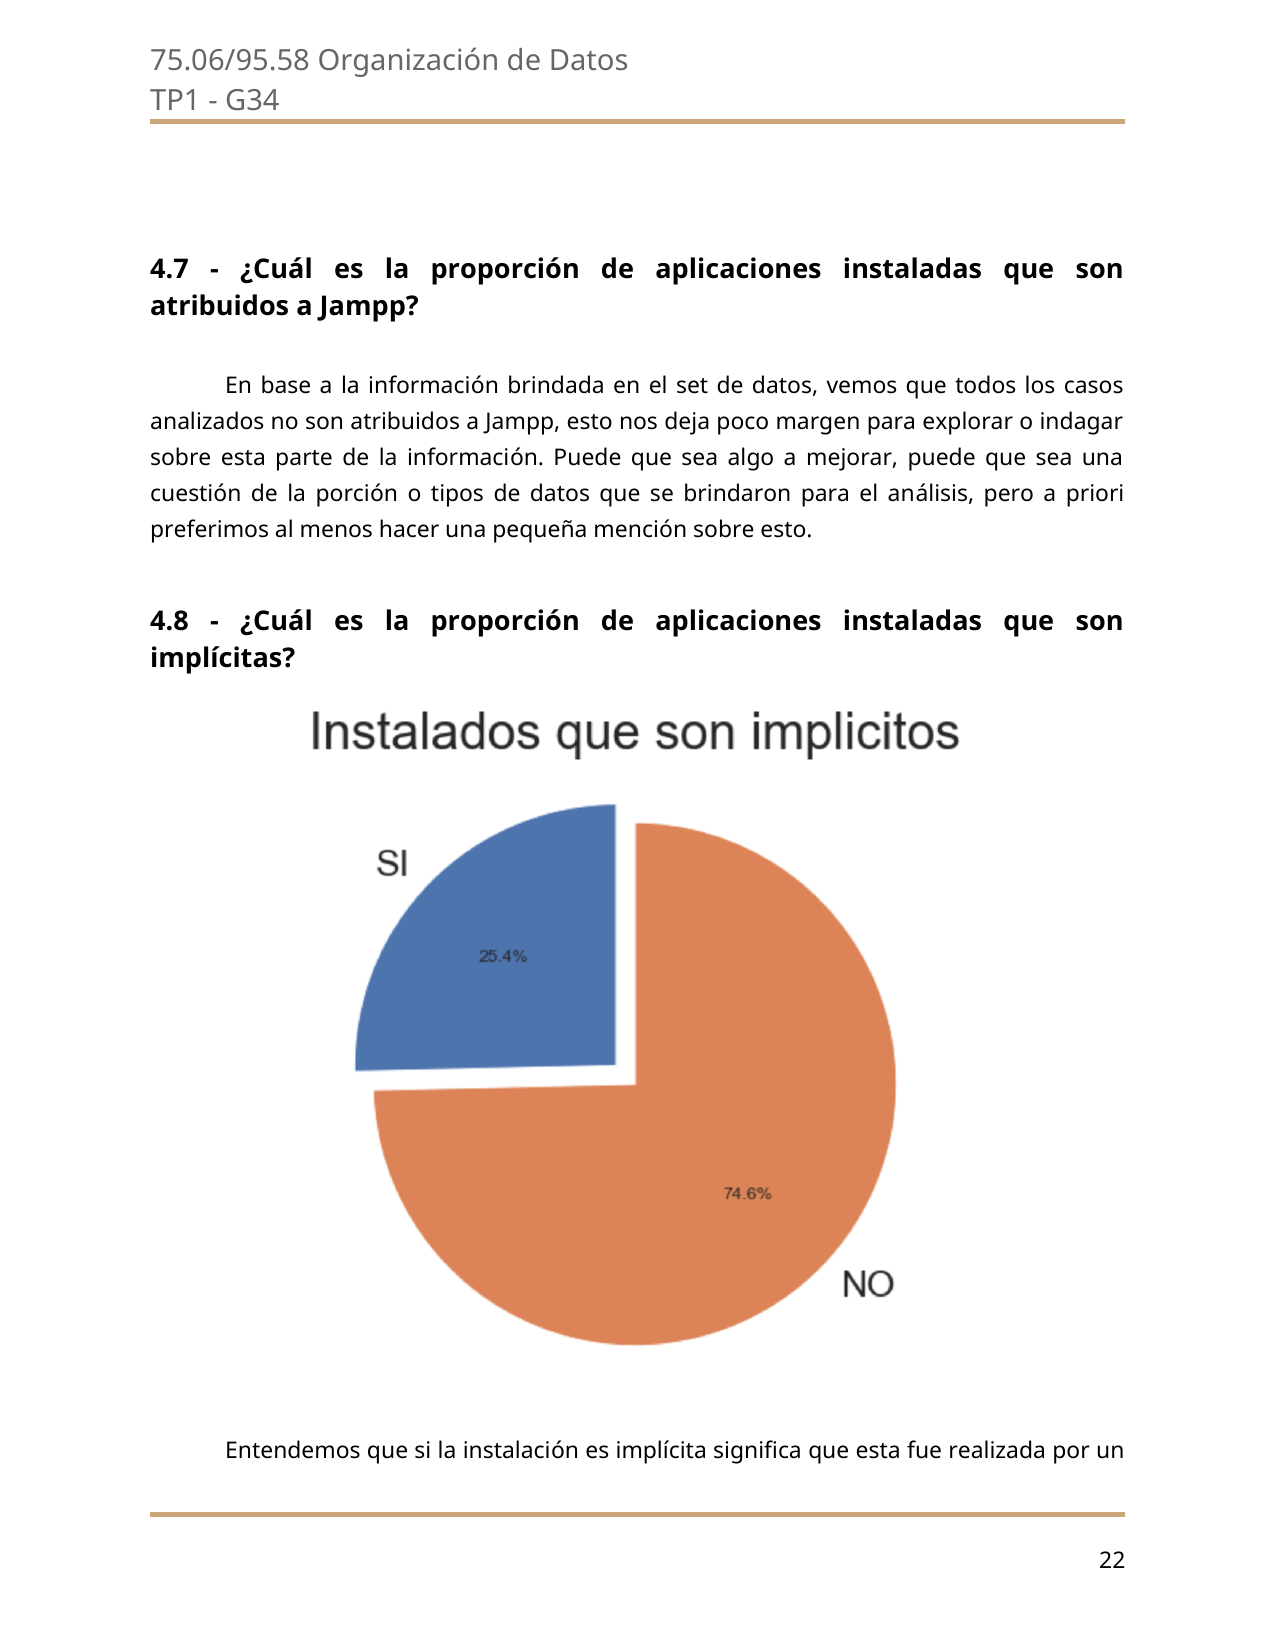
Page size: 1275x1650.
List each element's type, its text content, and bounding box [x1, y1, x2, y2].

picture [150, 1512, 1125, 1517]
text Entendemos que si la instalación es implícita significa que esta fue realizada por un [150, 1398, 1125, 1465]
picture [150, 119, 1125, 124]
subtitle 4.7 - ¿Cuál es la proporción de aplicaciones instaladas que son atribuidos a Jampp? [150, 249, 1125, 323]
text En base a la información brindada en el set de datos, vemos que todos los casos analizados no son atribuidos a Jampp, esto nos deja poco margen para explorar o indagar sobre esta parte de la información. Puede que sea algo a mejorar, puede que sea una cuestión de la porción o tipos de datos que se brindaron para el análisis, pero a priori preferimos al menos hacer una pequeña mención sobre esto. [150, 333, 1125, 544]
picture [291, 695, 984, 1372]
subtitle 4.8 - ¿Cuál es la proporción de aplicaciones instaladas que son implícitas? [150, 601, 1125, 675]
